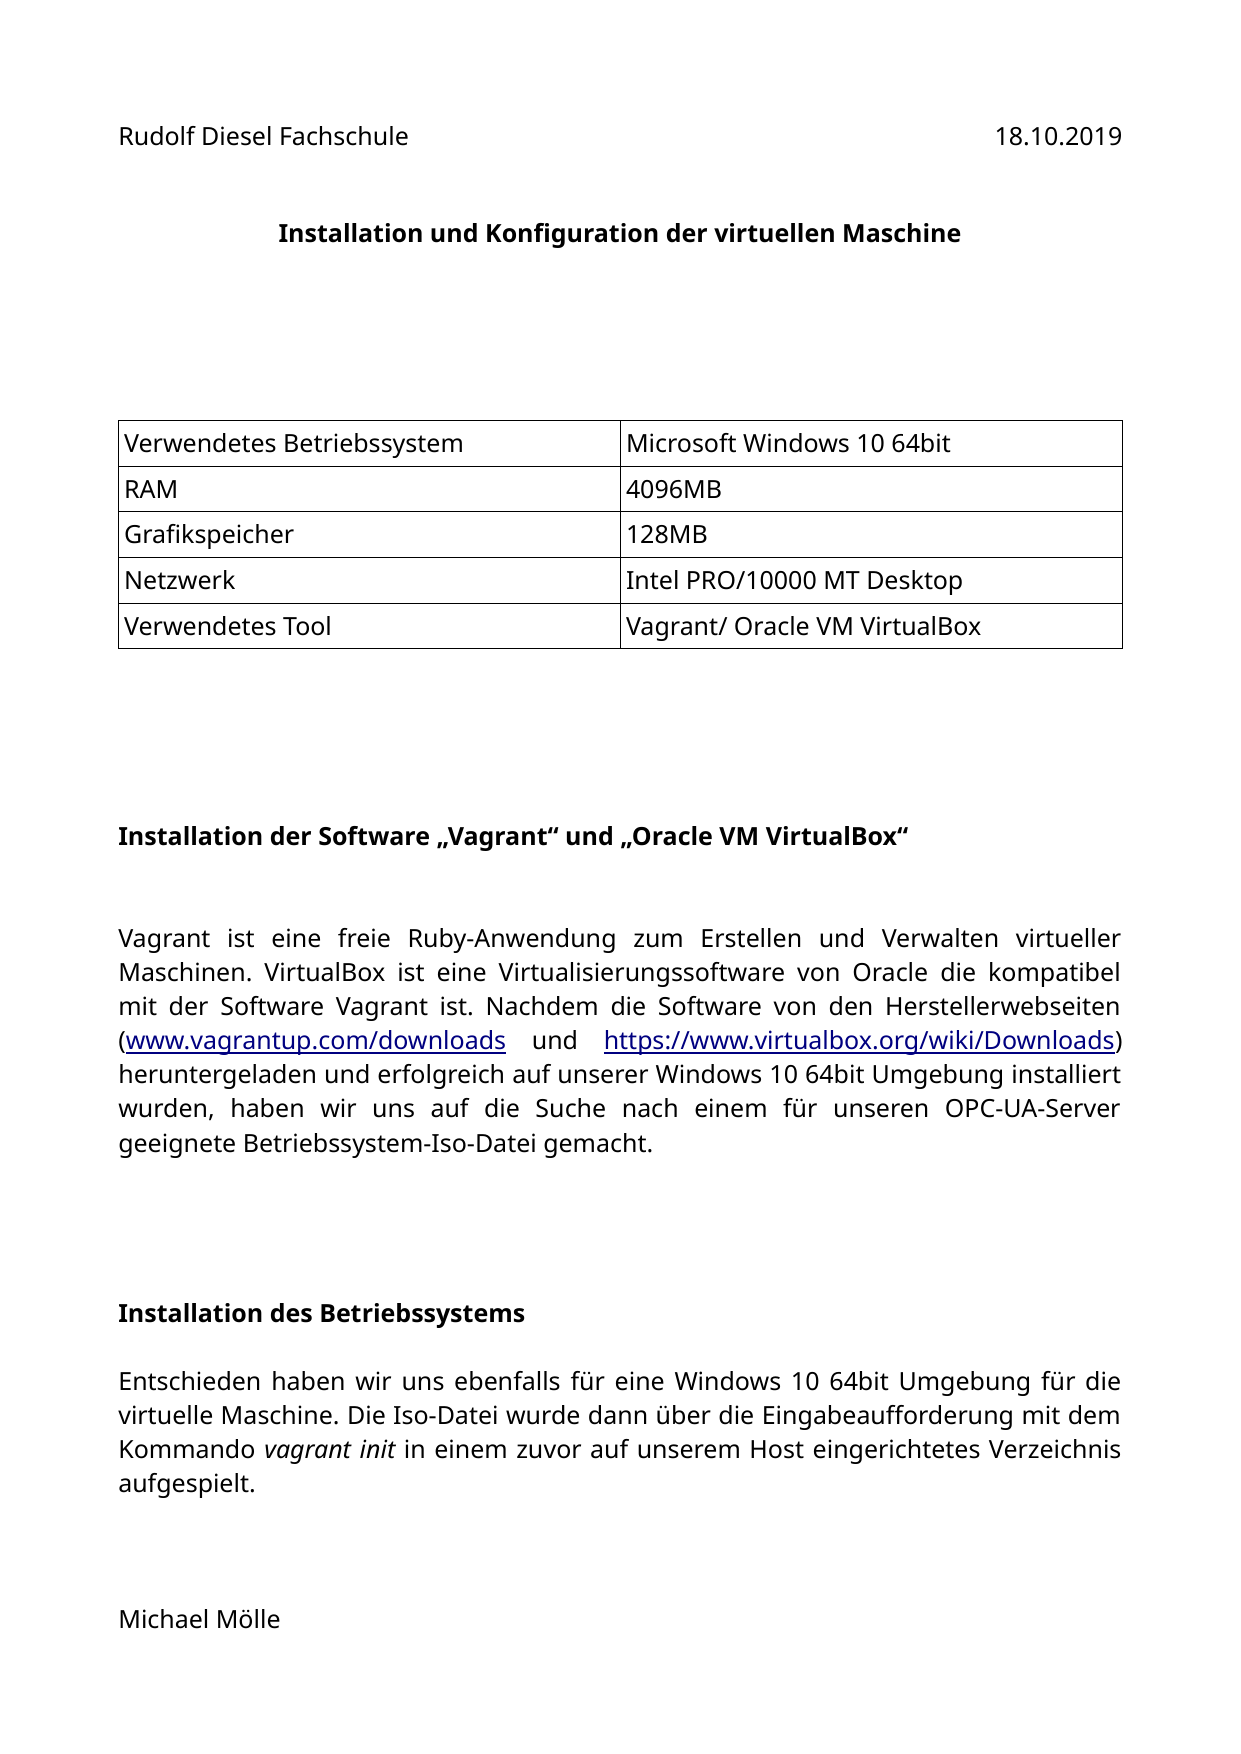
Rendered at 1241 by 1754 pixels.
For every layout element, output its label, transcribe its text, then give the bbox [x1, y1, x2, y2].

table_cell Intel PRO/10000 MT Desktop [621, 558, 1122, 603]
table_cell Verwendetes Tool [119, 604, 620, 648]
table_cell Vagrant/ Oracle VM VirtualBox [621, 604, 1122, 648]
text Installation des Betriebssystems [118, 1296, 1122, 1329]
table_cell 128MB [621, 512, 1122, 557]
text Installation und Konfiguration der virtuellen Maschine [118, 216, 1122, 250]
table_header Microsoft Windows 10 64bit [621, 421, 1122, 466]
table_cell Netzwerk [119, 558, 620, 603]
text Installation der Software „Vagrant“ und „Oracle VM VirtualBox“ [118, 819, 1122, 853]
table_cell Grafikspeicher [119, 512, 620, 557]
table_cell RAM [119, 467, 620, 511]
text Vagrant ist eine freie Ruby-Anwendung zum Erstellen und Verwalten virtueller Maschinen. VirtualBox ist eine Virtualisierungssoftware von Oracle die kompatibel mit der Software Vagrant ist. Nachdem die Software von den Herstellerwebseiten (www.vagrantup.com/downloads und https://www.virtualbox.org/wiki/Downloads) heruntergeladen und erfolgreich auf unserer Windows 10 64bit Umgebung installiert wurden, haben wir uns auf die Suche nach einem für unseren OPC-UA-Server geeignete Betriebssystem-Iso-Datei gemacht. [118, 921, 1122, 1159]
text Entschieden haben wir uns ebenfalls für eine Windows 10 64bit Umgebung für die virtuelle Maschine. Die Iso-Datei wurde dann über die Eingabeaufforderung mit dem Kommando vagrant init in einem zuvor auf unserem Host eingerichtetes Verzeichnis aufgespielt. [118, 1364, 1122, 1500]
table_cell 4096MB [621, 467, 1122, 511]
table_header Verwendetes Betriebssystem [119, 421, 620, 466]
